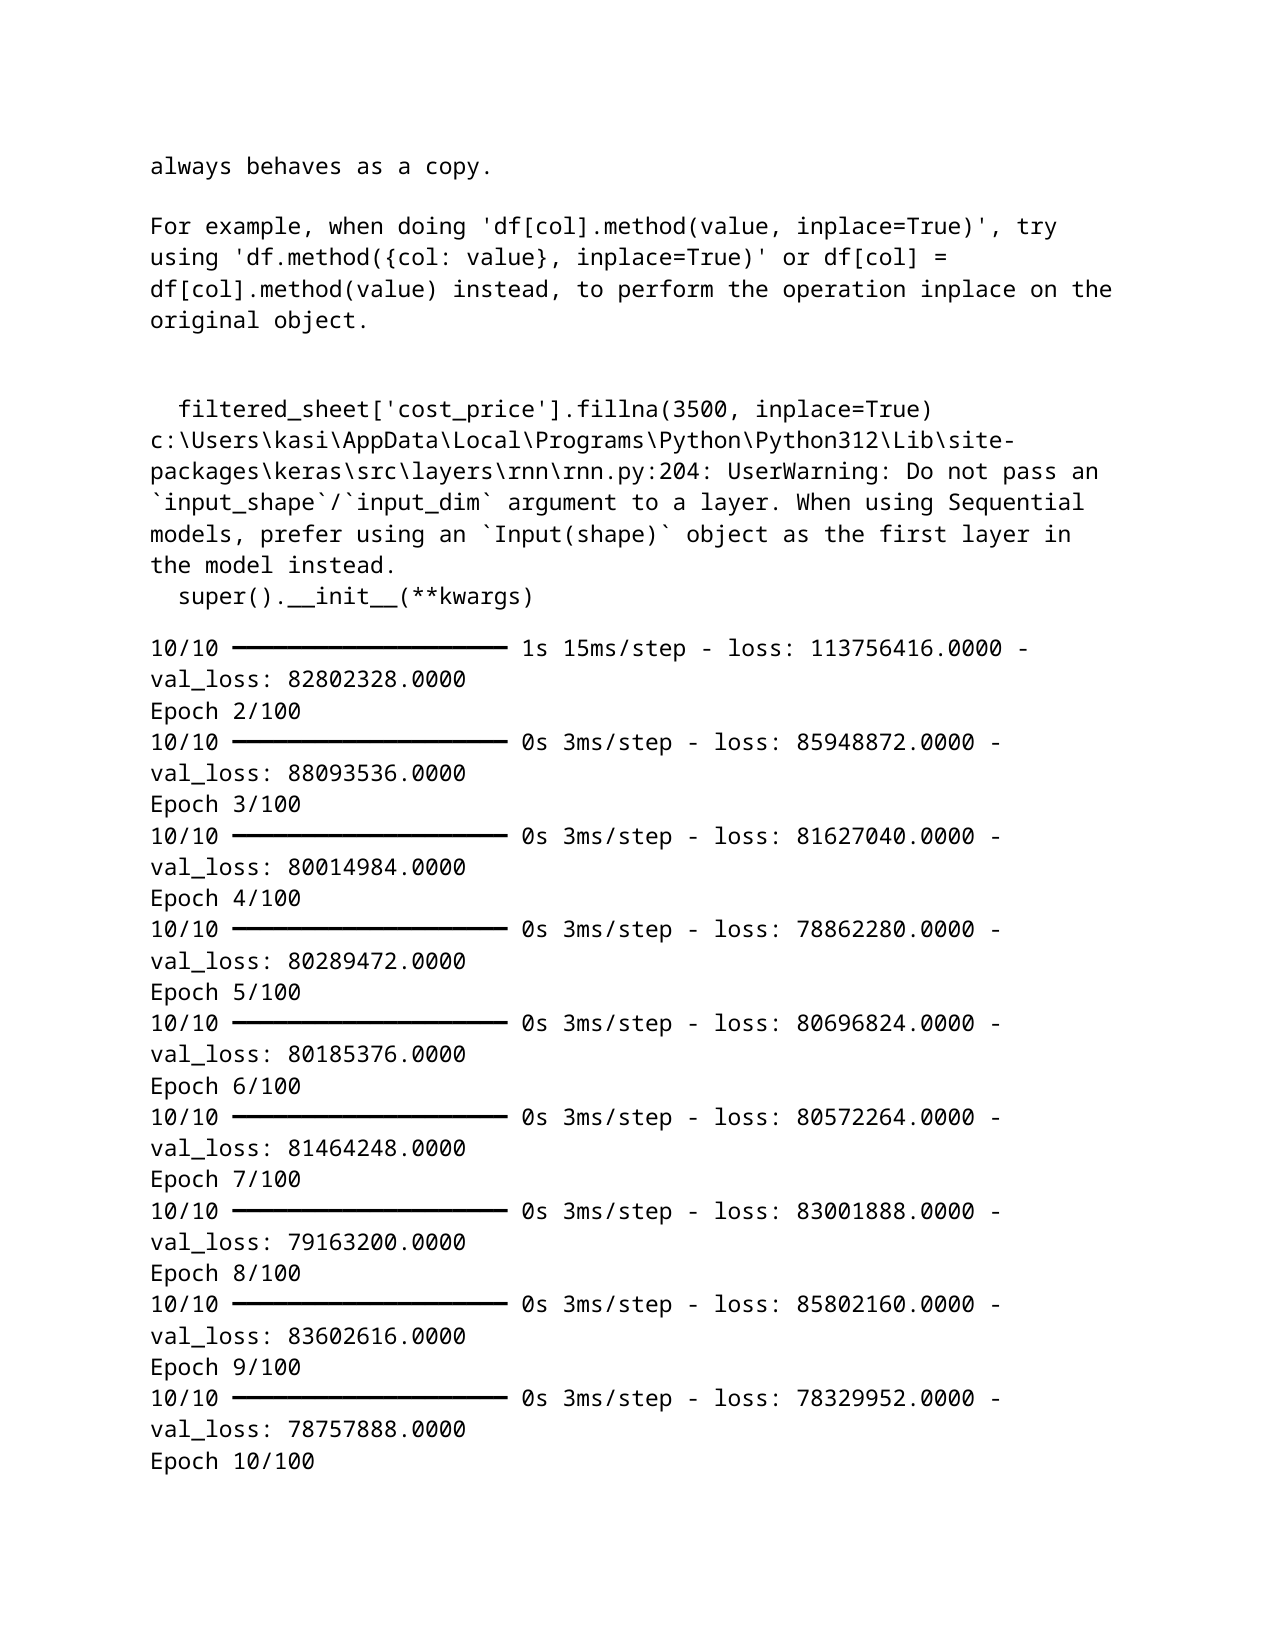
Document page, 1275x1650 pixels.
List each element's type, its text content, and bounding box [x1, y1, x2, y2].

text 10/10 ━━━━━━━━━━━━━━━━━━━━ 1s 15ms/step - loss: 113756416.0000 - val_loss: 82802328.0000 Epoch 2/100 10/10 ━━━━━━━━━━━━━━━━━━━━ 0s 3ms/step - loss: 85948872.0000 - val_loss: 88093536.0000 Epoch 3/100 10/10 ━━━━━━━━━━━━━━━━━━━━ 0s 3ms/step - loss: 81627040.0000 - val_loss: 80014984.0000 Epoch 4/100 10/10 ━━━━━━━━━━━━━━━━━━━━ 0s 3ms/step - loss: 78862280.0000 - val_loss: 80289472.0000 Epoch 5/100 10/10 ━━━━━━━━━━━━━━━━━━━━ 0s 3ms/step - loss: 80696824.0000 - val_loss: 80185376.0000 Epoch 6/100 10/10 ━━━━━━━━━━━━━━━━━━━━ 0s 3ms/step - loss: 80572264.0000 - val_loss: 81464248.0000 Epoch 7/100 10/10 ━━━━━━━━━━━━━━━━━━━━ 0s 3ms/step - loss: 83001888.0000 - val_loss: 79163200.0000 Epoch 8/100 10/10 ━━━━━━━━━━━━━━━━━━━━ 0s 3ms/step - loss: 85802160.0000 - val_loss: 83602616.0000 Epoch 9/100 10/10 ━━━━━━━━━━━━━━━━━━━━ 0s 3ms/step - loss: 78329952.0000 - val_loss: 78757888.0000 Epoch 10/100 [150, 632, 1125, 1476]
text always behaves as a copy. For example, when doing 'df[col].method(value, inplace=True)', try using 'df.method({col: value}, inplace=True)' or df[col] = df[col].method(value) instead, to perform the operation inplace on the original object. filtered_sheet['cost_price'].fillna(3500, inplace=True) c:\Users\kasi\AppData\Local\Programs\Python\Python312\Lib\site-packages\keras\src\layers\rnn\rnn.py:204: UserWarning: Do not pass an `input_shape`/`input_dim` argument to a layer. When using Sequential models, prefer using an `Input(shape)` object as the first layer in the model instead. super().__init__(**kwargs) [150, 150, 1125, 611]
